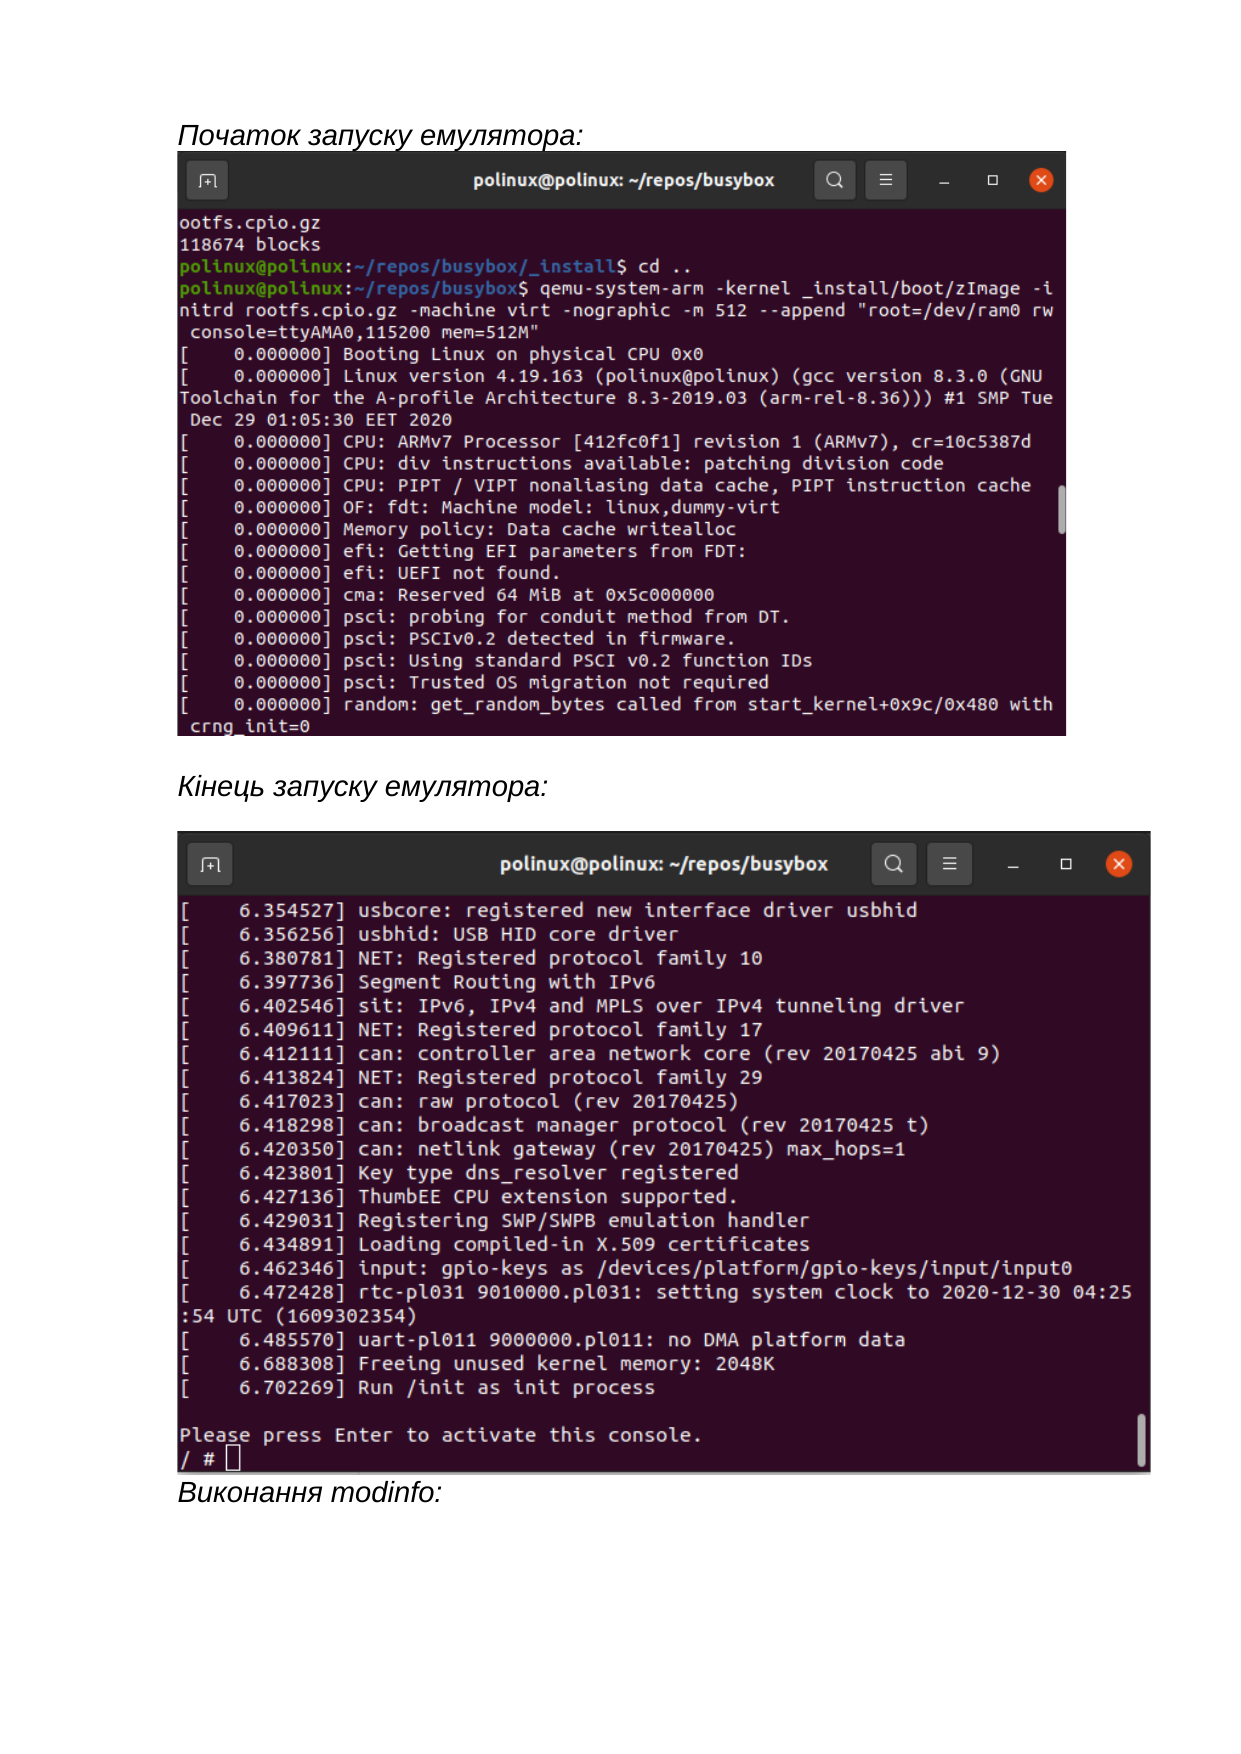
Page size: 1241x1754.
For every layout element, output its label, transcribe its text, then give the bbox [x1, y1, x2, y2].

text Кінець запуску емулятора: [177, 769, 1152, 802]
text Виконання modinfo: [177, 1475, 1152, 1508]
text Початок запуску емулятора: [177, 118, 1152, 152]
